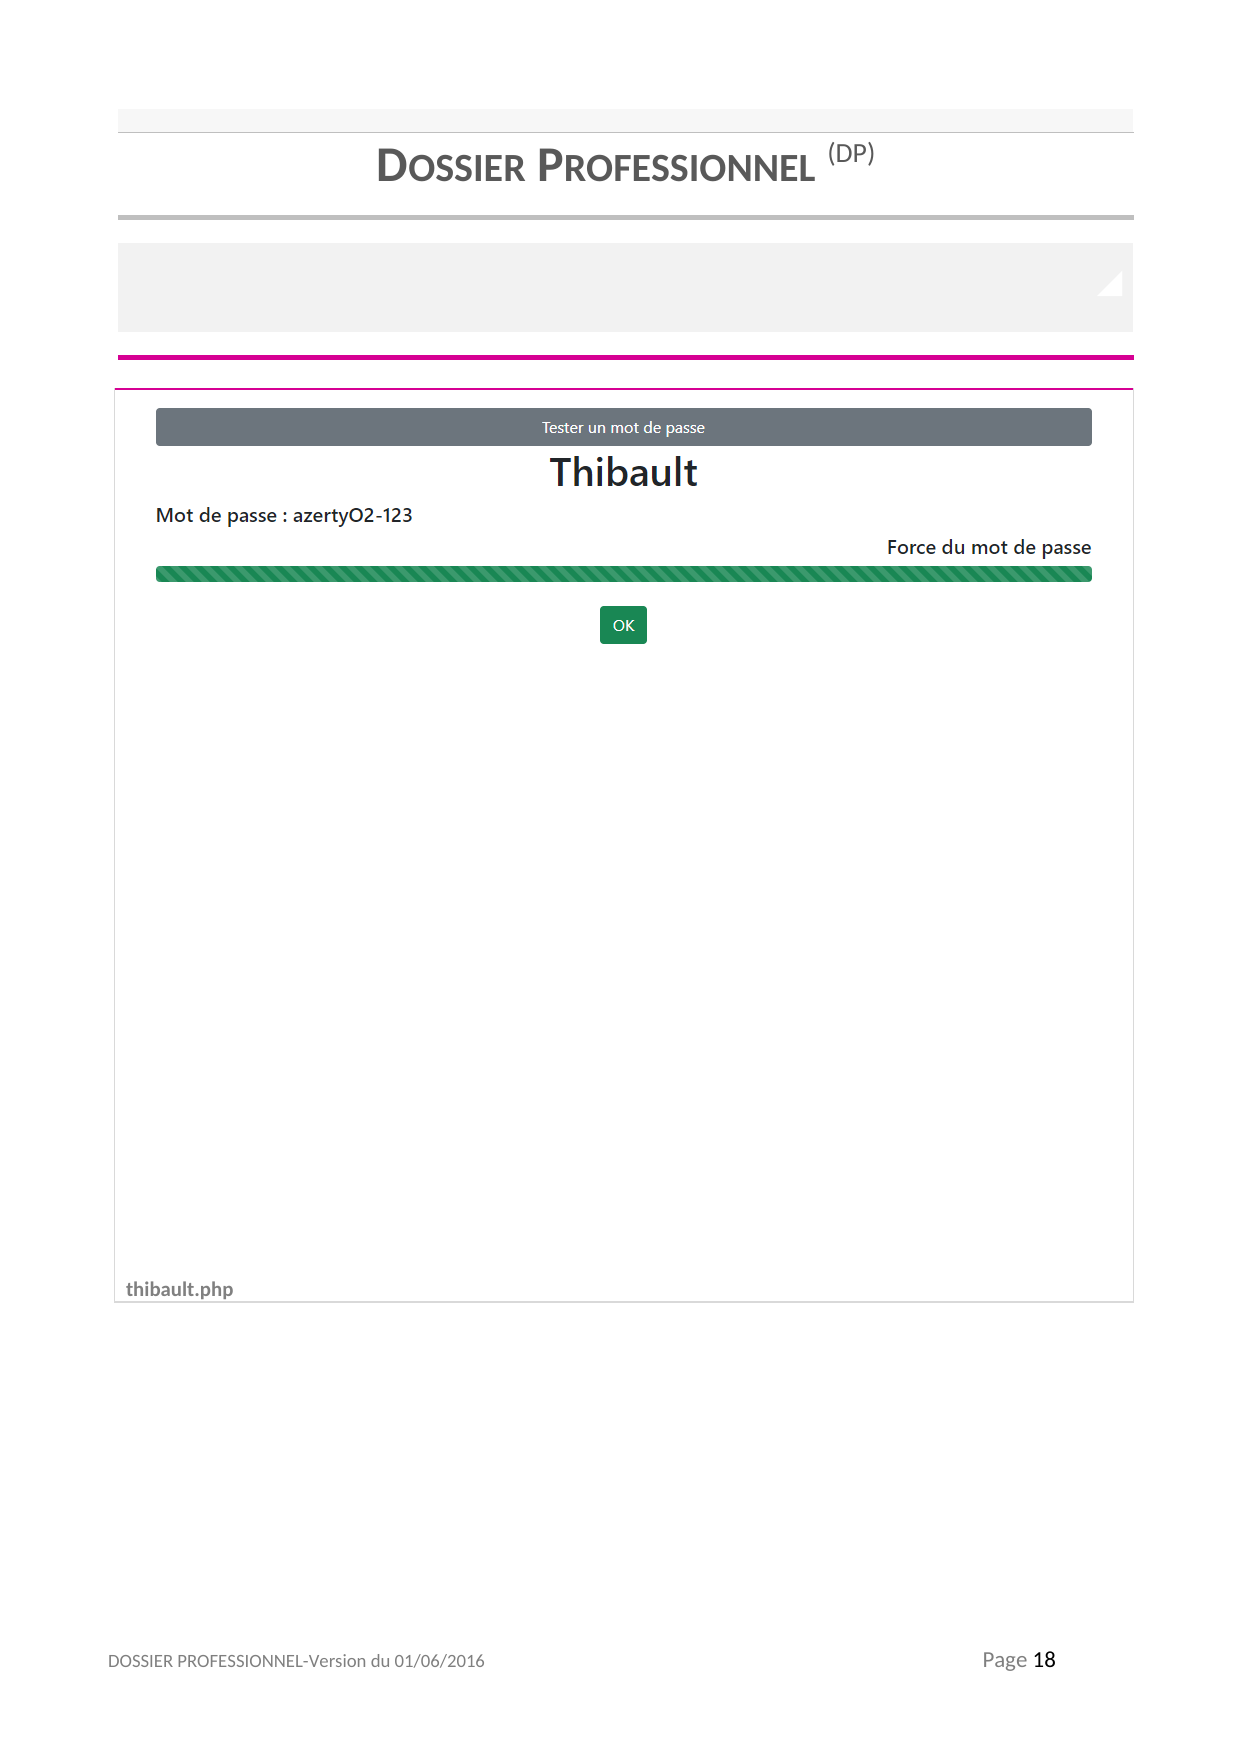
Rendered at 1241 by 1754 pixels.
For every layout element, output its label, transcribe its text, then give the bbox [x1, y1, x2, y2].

picture [151, 402, 1097, 657]
table_cell thibault.php [115, 390, 1133, 1301]
